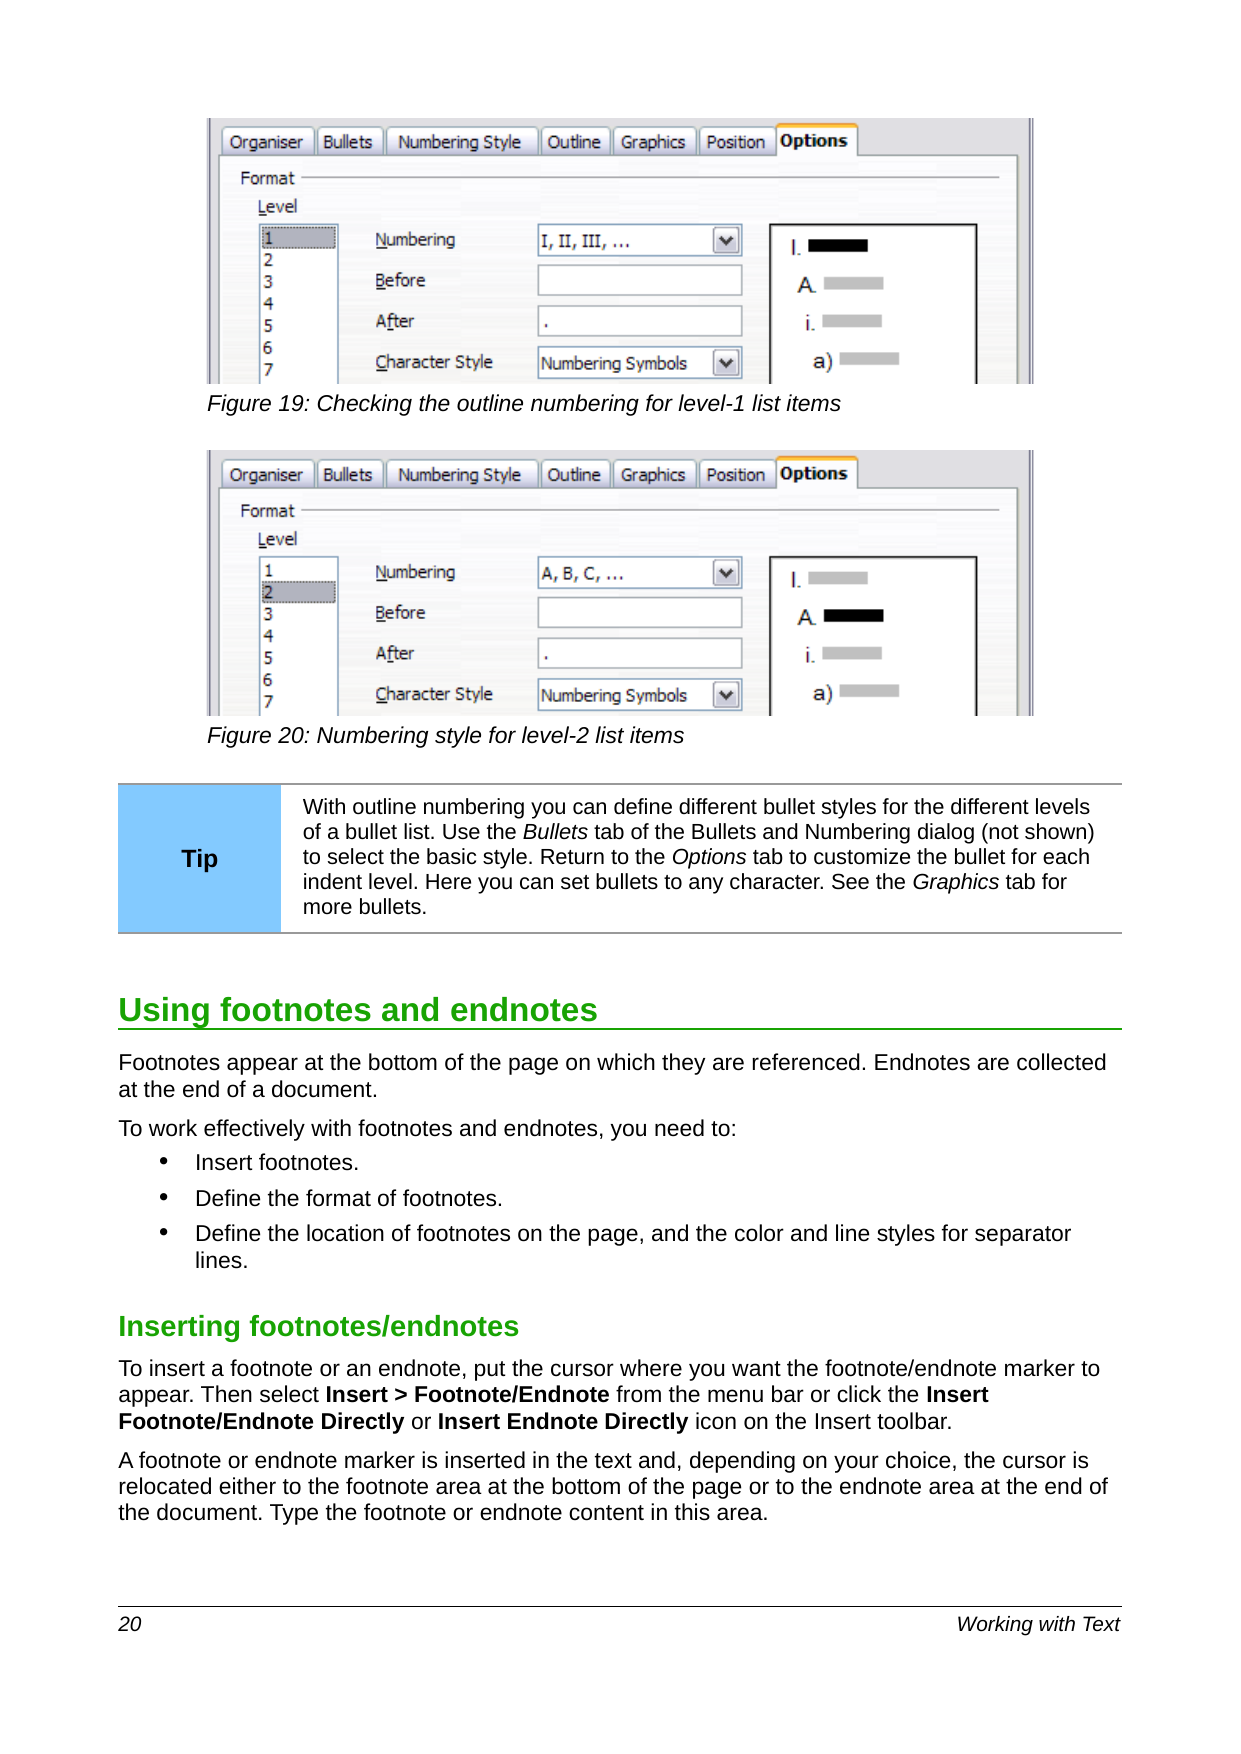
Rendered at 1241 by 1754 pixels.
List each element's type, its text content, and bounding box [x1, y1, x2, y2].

picture [206, 118, 1034, 384]
text Figure 20: Numbering style for level-2 list items [207, 722, 1033, 748]
text Footnotes appear at the bottom of the page on which they are referenced. Endnotes are collected at the end of a document. [118, 1049, 1122, 1102]
table_header With outline numbering you can define different bullet styles for the different levels of a bullet list. Use the Bullets tab of the Bullets and Numbering dialog (not shown) to select the basic style. Return to the Options tab to customize the bullet for each indent level. Here you can set bullets to any character. See the Graphics tab for more bullets. [281, 785, 1122, 932]
text Figure 19: Checking the outline numbering for level-1 list items [207, 390, 1033, 416]
list Define the format of footnotes. [156, 1183, 1122, 1212]
picture [206, 450, 1034, 716]
table_header Tip [118, 785, 281, 932]
subtitle Inserting footnotes/endnotes [118, 1309, 1122, 1343]
text To insert a footnote or an endnote, put the cursor where you want the footnote/endnote marker to appear. Then select Insert > Footnote/Endnote from the menu bar or click the Insert Footnote/Endnote Directly or Insert Endnote Directly icon on the Insert toolbar. [118, 1355, 1122, 1434]
subtitle Using footnotes and endnotes [118, 990, 1122, 1028]
text A footnote or endnote marker is inserted in the text and, depending on your choice, the cursor is relocated either to the footnote area at the bottom of the page or to the endnote area at the end of the document. Type the footnote or endnote content in this area. [118, 1447, 1122, 1526]
list Define the location of footnotes on the page, and the color and line styles for separator lines. [156, 1218, 1122, 1274]
list Insert footnotes. [156, 1147, 1122, 1176]
list To work effectively with footnotes and endnotes, you need to: [118, 1114, 1122, 1141]
